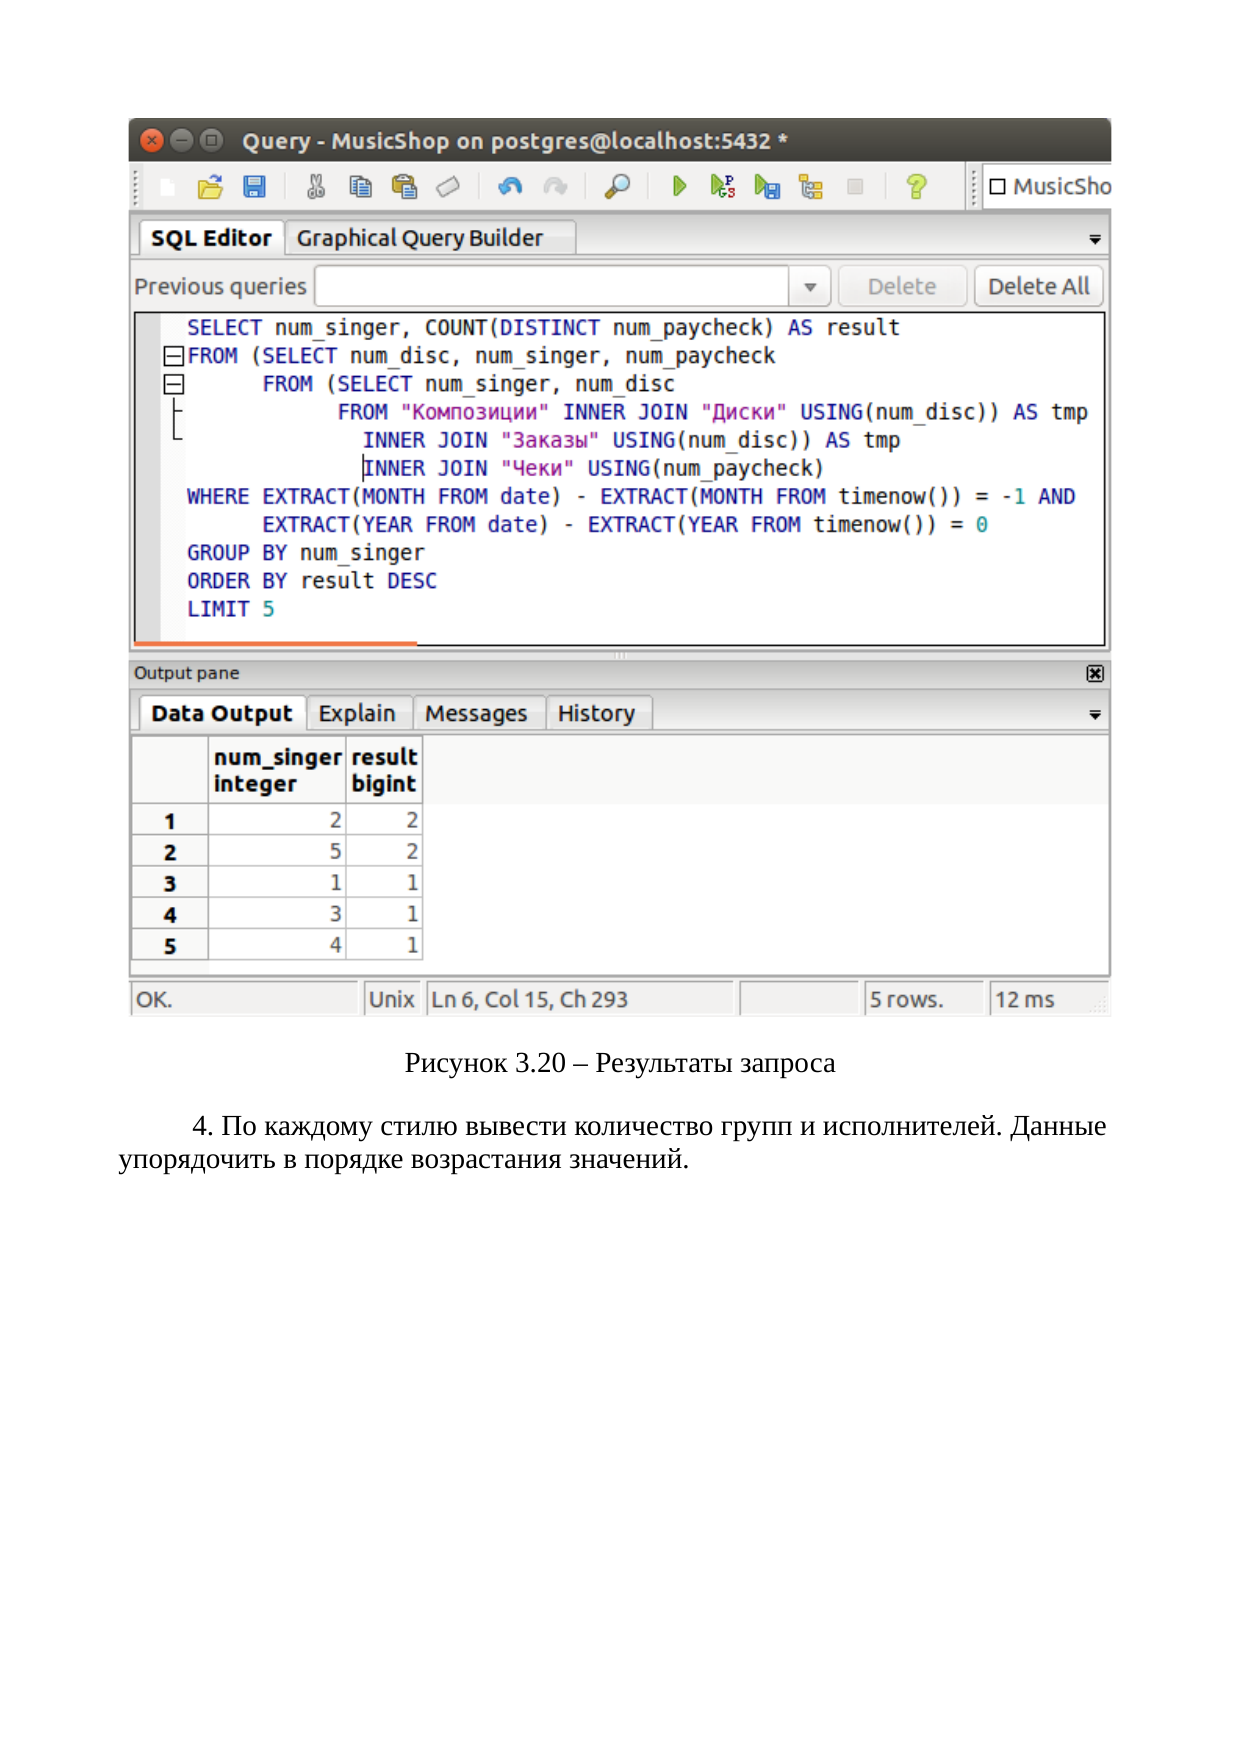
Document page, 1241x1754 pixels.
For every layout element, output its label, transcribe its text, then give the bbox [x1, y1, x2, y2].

picture [128, 118, 1112, 1017]
text 4. По каждому стилю вывести количество групп и исполнителей. Данные упорядочить в порядке возрастания значений. [118, 1108, 1122, 1175]
text Рисунок 3.20 – Результаты запроса [118, 1045, 1122, 1079]
